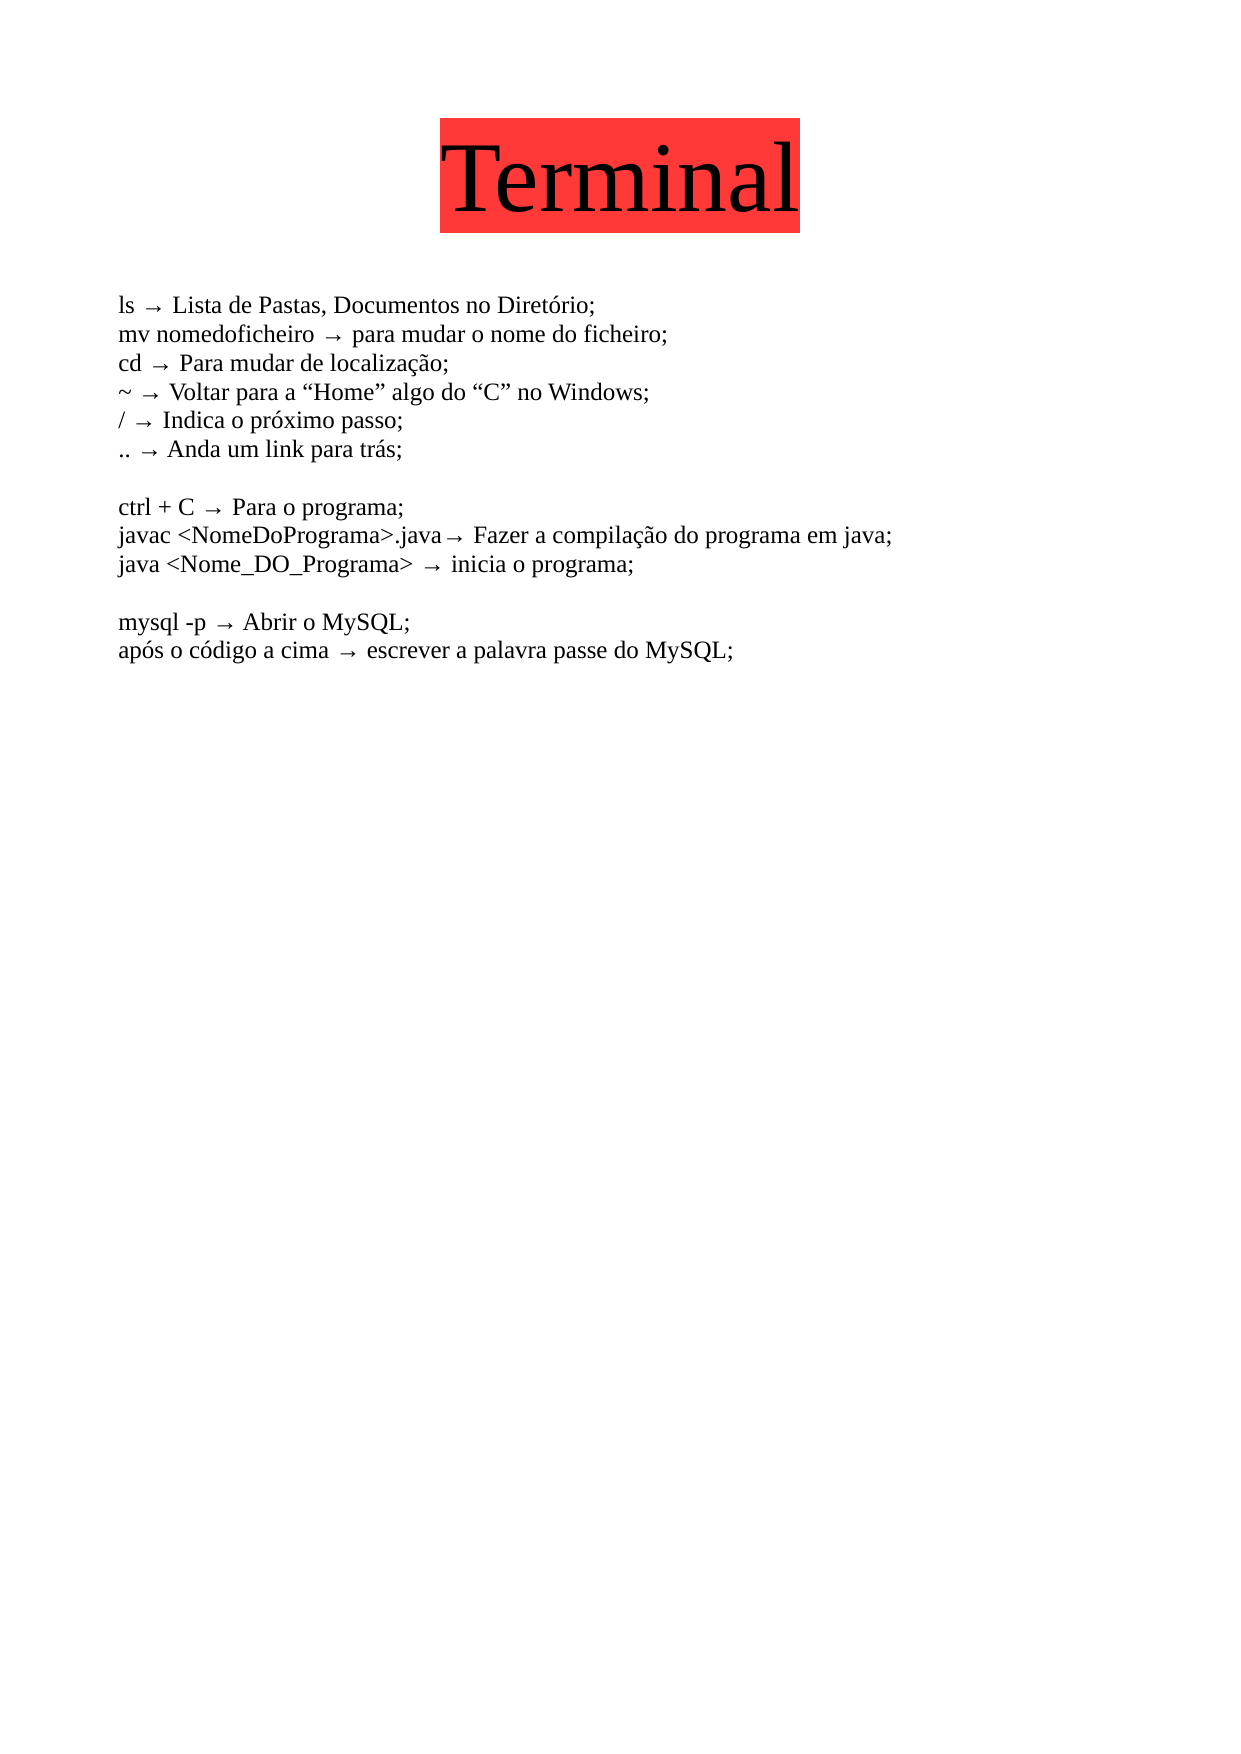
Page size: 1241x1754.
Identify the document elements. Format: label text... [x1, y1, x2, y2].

text .. → Anda um link para trás; [118, 434, 1122, 463]
text ctrl + C → Para o programa; [118, 492, 1122, 521]
text / → Indica o próximo passo; [118, 406, 1122, 434]
text mysql -p → Abrir o MySQL; [118, 607, 1122, 636]
text ls → Lista de Pastas, Documentos no Diretório; [118, 291, 1122, 319]
text java <Nome_DO_Programa> → inicia o programa; [118, 549, 1122, 578]
text após o código a cima → escrever a palavra passe do MySQL; [118, 636, 1122, 664]
text javac <NomeDoPrograma>.java→ Fazer a compilação do programa em java; [118, 521, 1122, 549]
text Terminal [118, 118, 1122, 233]
text cd → Para mudar de localização; [118, 348, 1122, 377]
text mv nomedoficheiro → para mudar o nome do ficheiro; [118, 319, 1122, 348]
text ~ → Voltar para a “Home” algo do “C” no Windows; [118, 377, 1122, 406]
